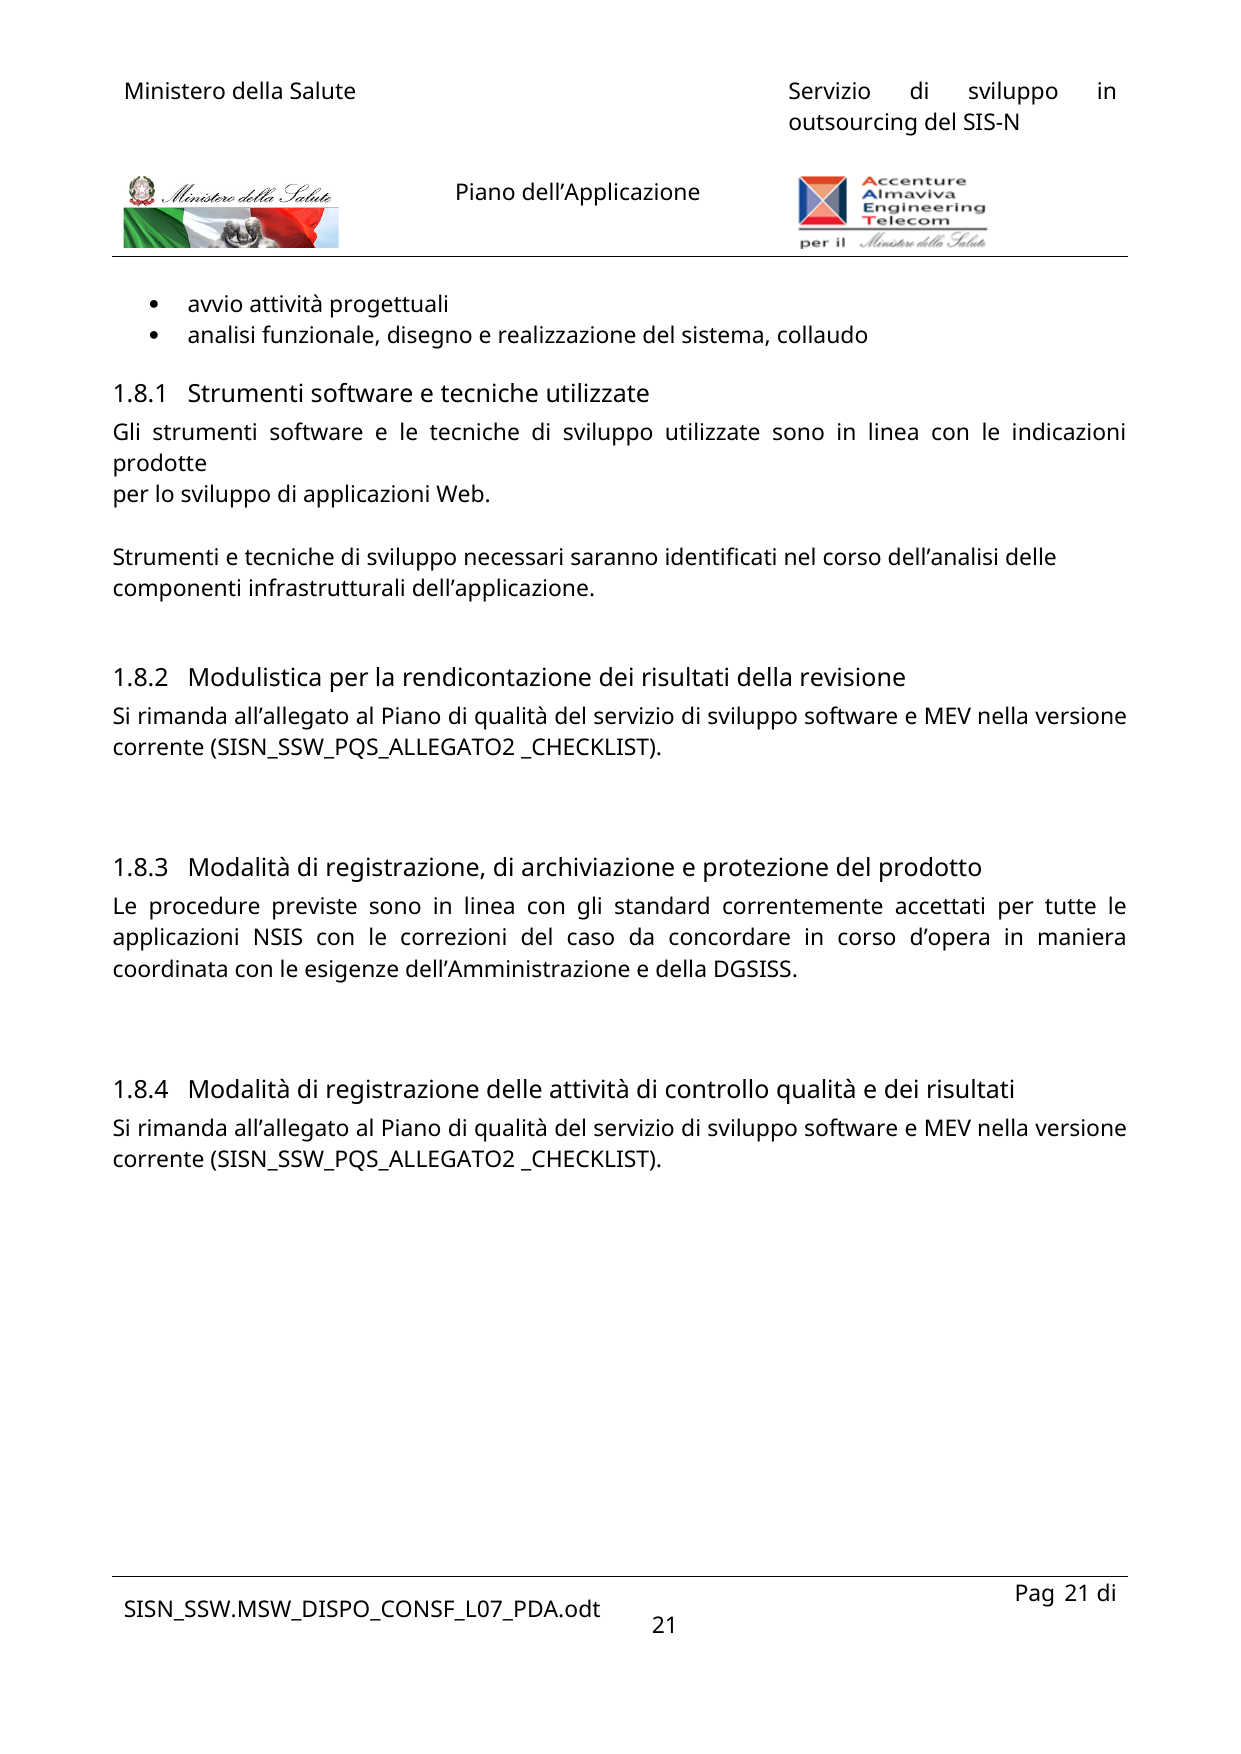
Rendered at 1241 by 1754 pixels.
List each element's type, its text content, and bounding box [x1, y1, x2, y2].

text Strumenti e tecniche di sviluppo necessari saranno identificati nel corso dell’analisi delle [112, 541, 1128, 572]
text componenti infrastrutturali dell’applicazione. [112, 572, 1128, 603]
text Si rimanda all’allegato al Piano di qualità del servizio di sviluppo software e MEV nella versione corrente (SISN_SSW_PQS_ALLEGATO2 _CHECKLIST). [112, 1112, 1128, 1174]
text Si rimanda all’allegato al Piano di qualità del servizio di sviluppo software e MEV nella versione corrente (SISN_SSW_PQS_ALLEGATO2 _CHECKLIST). [112, 700, 1128, 762]
text per lo sviluppo di applicazioni Web. [112, 478, 1128, 509]
list Modalità di registrazione delle attività di controllo qualità e dei risultati [112, 1071, 1128, 1105]
list Modulistica per la rendicontazione dei risultati della revisione [112, 659, 1128, 693]
text Le procedure previste sono in linea con gli standard correntemente accettati per tutte le applicazioni NSIS con le correzioni del caso da concordare in corso d’opera in maniera coordinata con le esigenze dell’Amministrazione e della DGSISS. [112, 890, 1128, 984]
text Gli strumenti software e le tecniche di sviluppo utilizzate sono in linea con le indicazioni prodotte [112, 416, 1128, 478]
list Strumenti software e tecniche utilizzate [112, 375, 1128, 409]
list analisi funzionale, disegno e realizzazione del sistema, collaudo [150, 319, 1128, 350]
list Modalità di registrazione, di archiviazione e protezione del prodotto [112, 850, 1128, 884]
list avvio attività progettuali [150, 288, 1128, 319]
